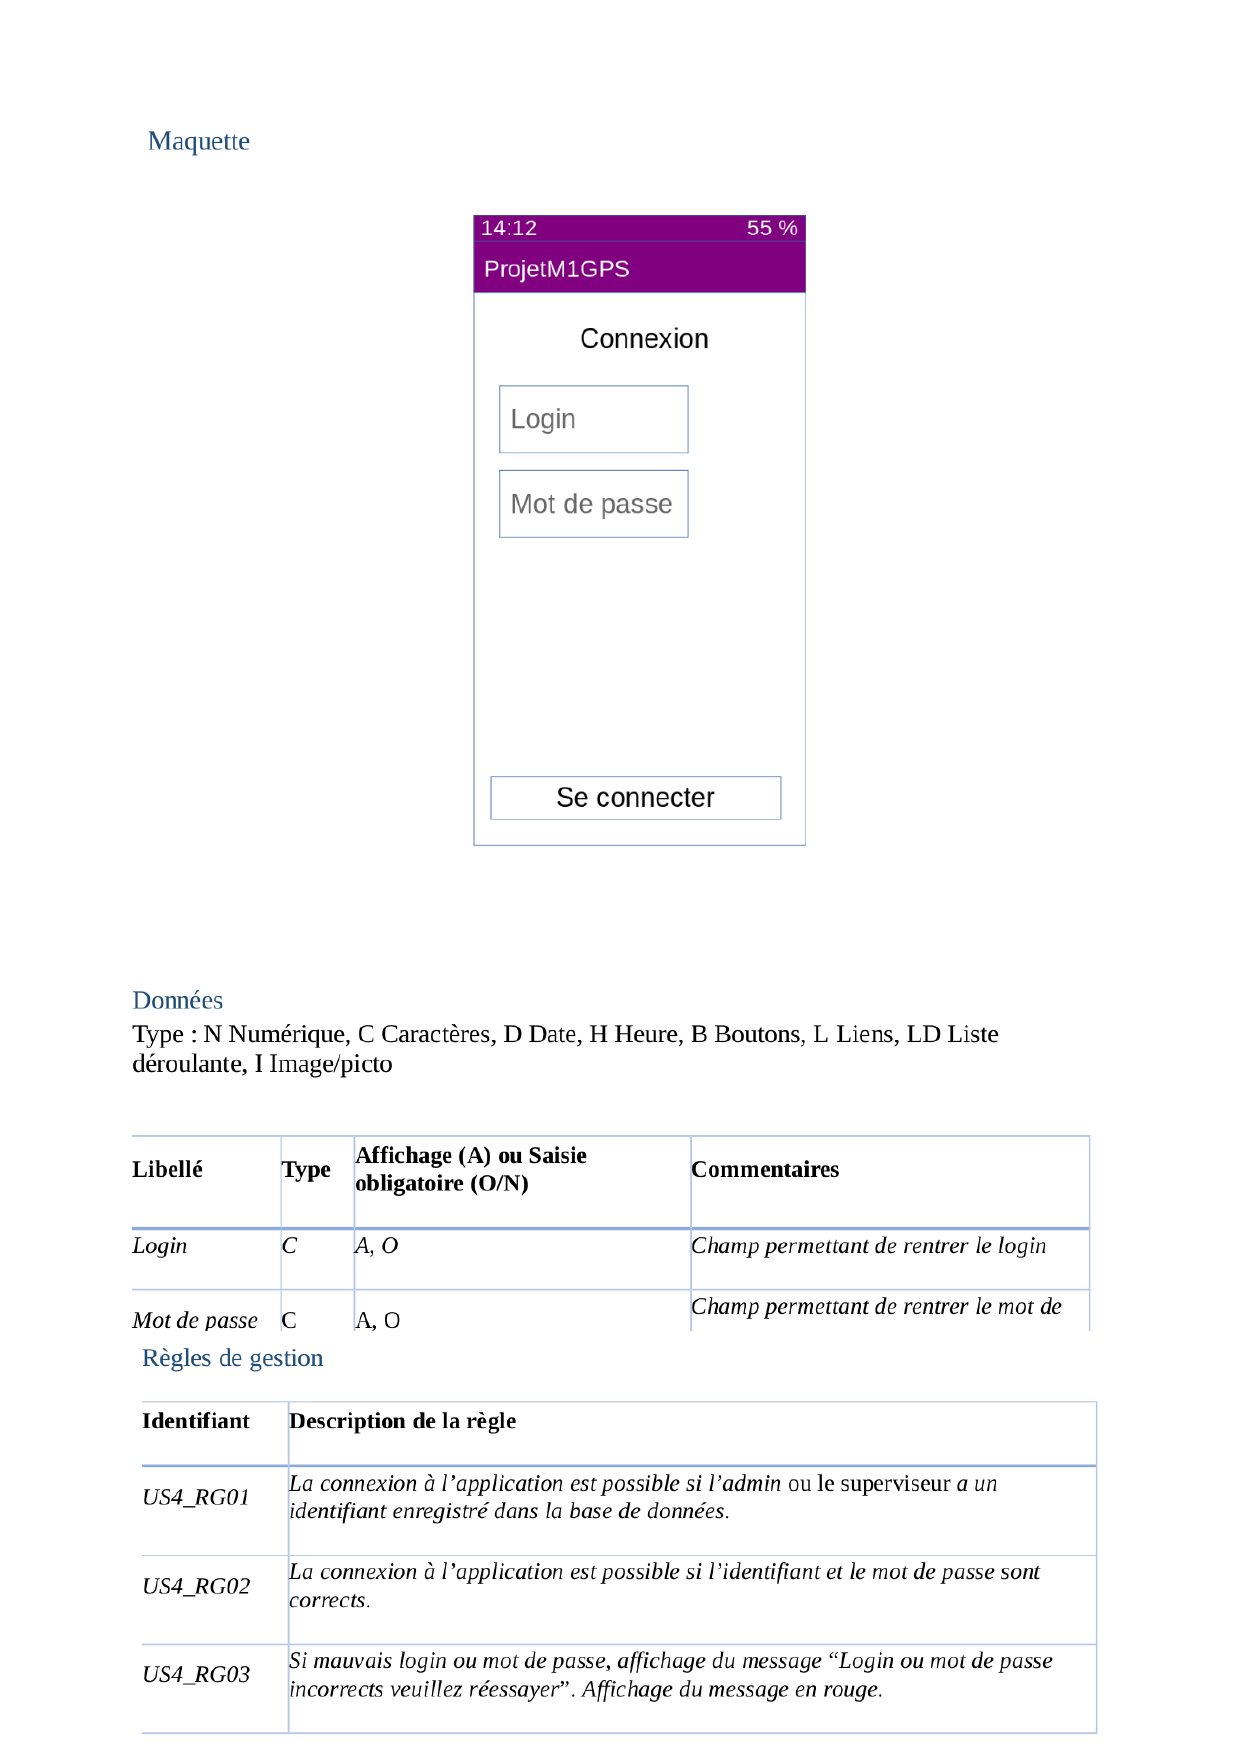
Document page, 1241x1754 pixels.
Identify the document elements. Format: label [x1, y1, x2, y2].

picture [118, 118, 1123, 882]
picture [118, 982, 1130, 1754]
